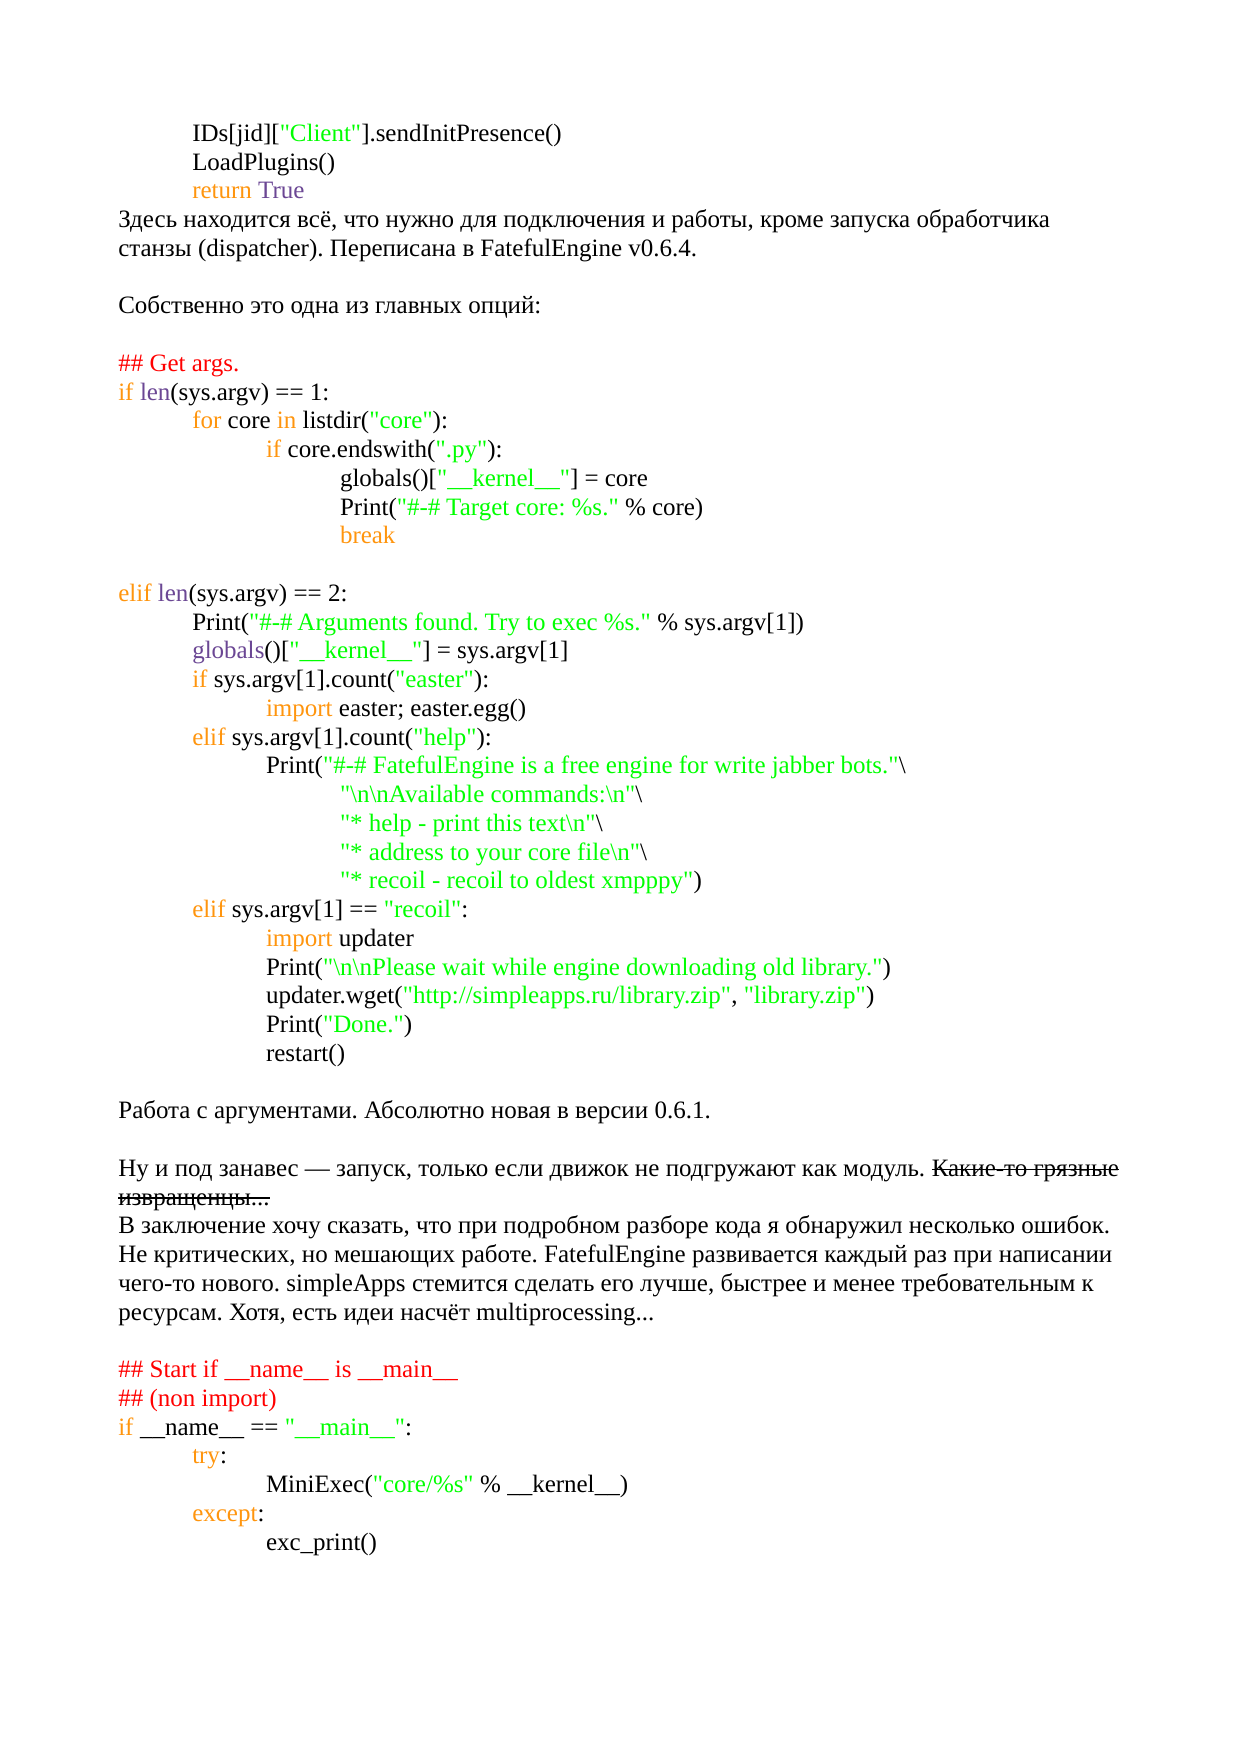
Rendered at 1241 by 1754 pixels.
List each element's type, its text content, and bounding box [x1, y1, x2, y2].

text updater.wget("http://simpleapps.ru/library.zip", "library.zip") [118, 981, 1122, 1009]
text return True [118, 176, 1122, 204]
text import easter; easter.egg() [118, 693, 1122, 722]
text if sys.argv[1].count("easter"): [118, 664, 1122, 693]
text elif len(sys.argv) == 2: [118, 578, 1122, 607]
text ## Start if __name__ is __main__ [118, 1354, 1122, 1383]
text В заключение хочу сказать, что при подробном разборе кода я обнаружил несколько ошибок. Не критических, но мешающих работе. FatefulEngine развивается каждый раз при написании чего-то нового. simpleApps стемится сделать его лучше, быстрее и менее требовательным к ресурсам. Хотя, есть идеи насчёт multiprocessing... [118, 1211, 1122, 1326]
text LoadPlugins() [118, 147, 1122, 176]
text if __name__ == "__main__": [118, 1412, 1122, 1441]
text if len(sys.argv) == 1: [118, 377, 1122, 406]
text ## (non import) [118, 1383, 1122, 1412]
text Print("#-# Target core: %s." % core) [118, 492, 1122, 521]
text exc_print() [118, 1527, 1122, 1556]
text if core.endswith(".py"): [118, 434, 1122, 463]
text Здесь находится всё, что нужно для подключения и работы, кроме запуска обработчика станзы (dispatcher). Переписана в FatefulEngine v0.6.4. [118, 204, 1122, 262]
text ## Get args. [118, 348, 1122, 377]
text for core in listdir("core"): [118, 406, 1122, 434]
text Print("\n\nPlease wait while engine downloading old library.") [118, 952, 1122, 981]
text "* help - print this text\n"\ [118, 808, 1122, 837]
text Print("Done.") [118, 1009, 1122, 1038]
text Работа с аргументами. Абсолютно новая в версии 0.6.1. [118, 1096, 1122, 1124]
text globals()["__kernel__"] = core [118, 463, 1122, 492]
text IDs[jid]["Client"].sendInitPresence() [118, 118, 1122, 147]
text Print("#-# Arguments found. Try to exec %s." % sys.argv[1]) [118, 607, 1122, 636]
text try: [118, 1441, 1122, 1469]
text Ну и под занавес — запуск, только если движок не подгружают как модуль. Какие-то грязные извращенцы... [118, 1153, 1122, 1211]
text "* recoil - recoil to oldest xmpppy") [118, 866, 1122, 894]
text MiniExec("core/%s" % __kernel__) [118, 1469, 1122, 1498]
text Print("#-# FatefulEngine is a free engine for write jabber bots."\ [118, 751, 1122, 779]
text Собственно это одна из главных опций: [118, 291, 1122, 319]
text "\n\nAvailable commands:\n"\ [118, 779, 1122, 808]
text break [118, 521, 1122, 549]
text elif sys.argv[1].count("help"): [118, 722, 1122, 751]
text globals()["__kernel__"] = sys.argv[1] [118, 636, 1122, 664]
text elif sys.argv[1] == "recoil": [118, 894, 1122, 923]
text "* address to your core file\n"\ [118, 837, 1122, 866]
text restart() [118, 1038, 1122, 1067]
text except: [118, 1498, 1122, 1527]
text import updater [118, 923, 1122, 952]
